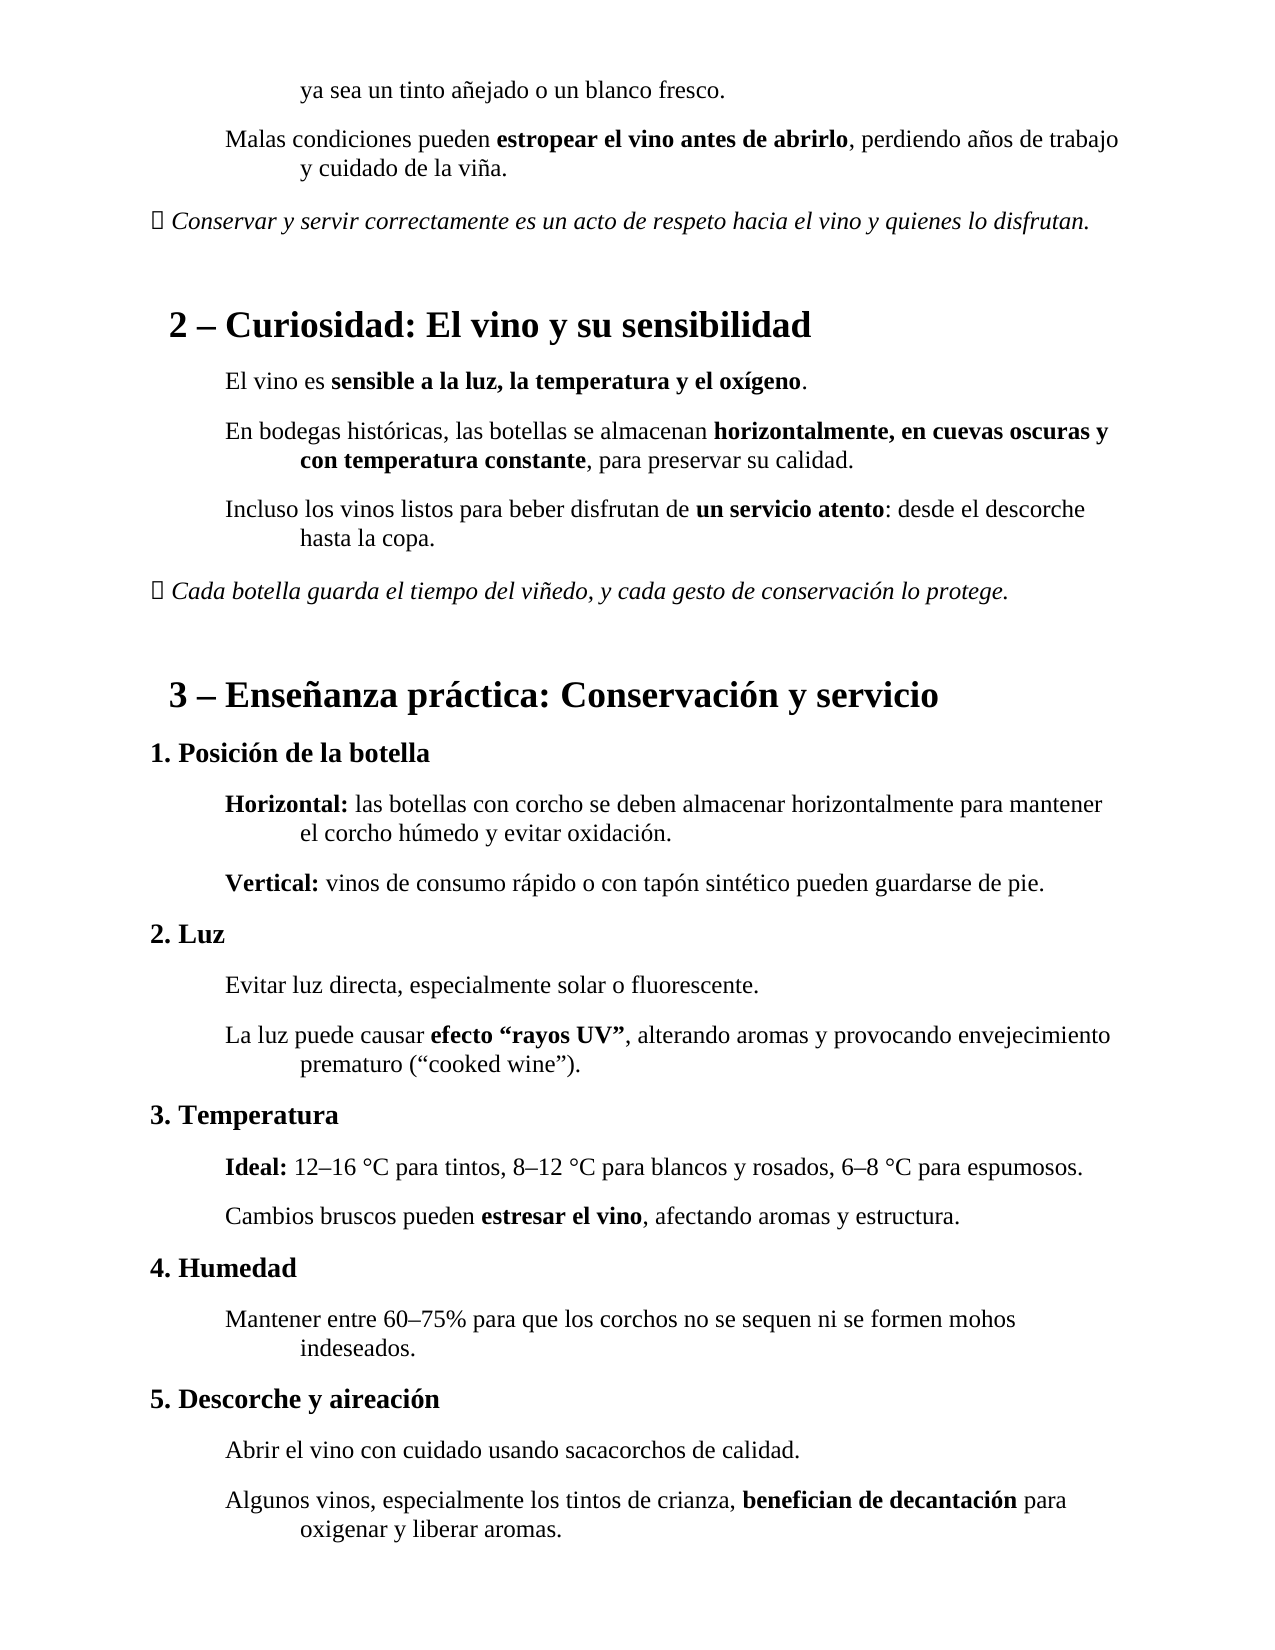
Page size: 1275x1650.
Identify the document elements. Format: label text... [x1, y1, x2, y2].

list Horizontal: las botellas con corcho se deben almacenar horizontalmente para mantener el corcho húmedo y evitar oxidación. [187, 789, 1125, 847]
text 2 – Curiosidad: El vino y su sensibilidad [150, 302, 1125, 346]
list Ideal: 12–16 °C para tintos, 8–12 °C para blancos y rosados, 6–8 °C para espumosos. [187, 1152, 1125, 1180]
text 🍇 Cada botella guarda el tiempo del viñedo, y cada gesto de conservación lo protege. [150, 573, 1125, 607]
list Mantener entre 60–75% para que los corchos no se sequen ni se formen mohos indeseados. [187, 1304, 1125, 1361]
text 3 – Enseñanza práctica: Conservación y servicio [150, 672, 1125, 715]
list ya sea un tinto añejado o un blanco fresco. [187, 75, 1125, 104]
list Algunos vinos, especialmente los tintos de crianza, benefician de decantación para oxigenar y liberar aromas. [187, 1485, 1125, 1543]
text 5. Descorche y aireación [150, 1382, 1125, 1415]
list Vertical: vinos de consumo rápido o con tapón sintético pueden guardarse de pie. [187, 868, 1125, 896]
list En bodegas históricas, las botellas se almacenan horizontalmente, en cuevas oscuras y con temperatura constante, para preservar su calidad. [187, 416, 1125, 473]
list El vino es sensible a la luz, la temperatura y el oxígeno. [187, 366, 1125, 395]
text 4. Humedad [150, 1251, 1125, 1283]
text 2. Luz [150, 917, 1125, 949]
text 1. Posición de la botella [150, 736, 1125, 768]
list Abrir el vino con cuidado usando sacacorchos de calidad. [187, 1436, 1125, 1464]
list Incluso los vinos listos para beber disfrutan de un servicio atento: desde el descorche hasta la copa. [187, 494, 1125, 552]
list Cambios bruscos pueden estresar el vino, afectando aromas y estructura. [187, 1201, 1125, 1230]
text 🌟 Conservar y servir correctamente es un acto de respeto hacia el vino y quienes lo disfrutan. [150, 203, 1125, 237]
text 3. Temperatura [150, 1098, 1125, 1131]
list Malas condiciones pueden estropear el vino antes de abrirlo, perdiendo años de trabajo y cuidado de la viña. [187, 124, 1125, 182]
list La luz puede causar efecto “rayos UV”, alterando aromas y provocando envejecimiento prematuro (“cooked wine”). [187, 1020, 1125, 1077]
list Evitar luz directa, especialmente solar o fluorescente. [187, 970, 1125, 999]
